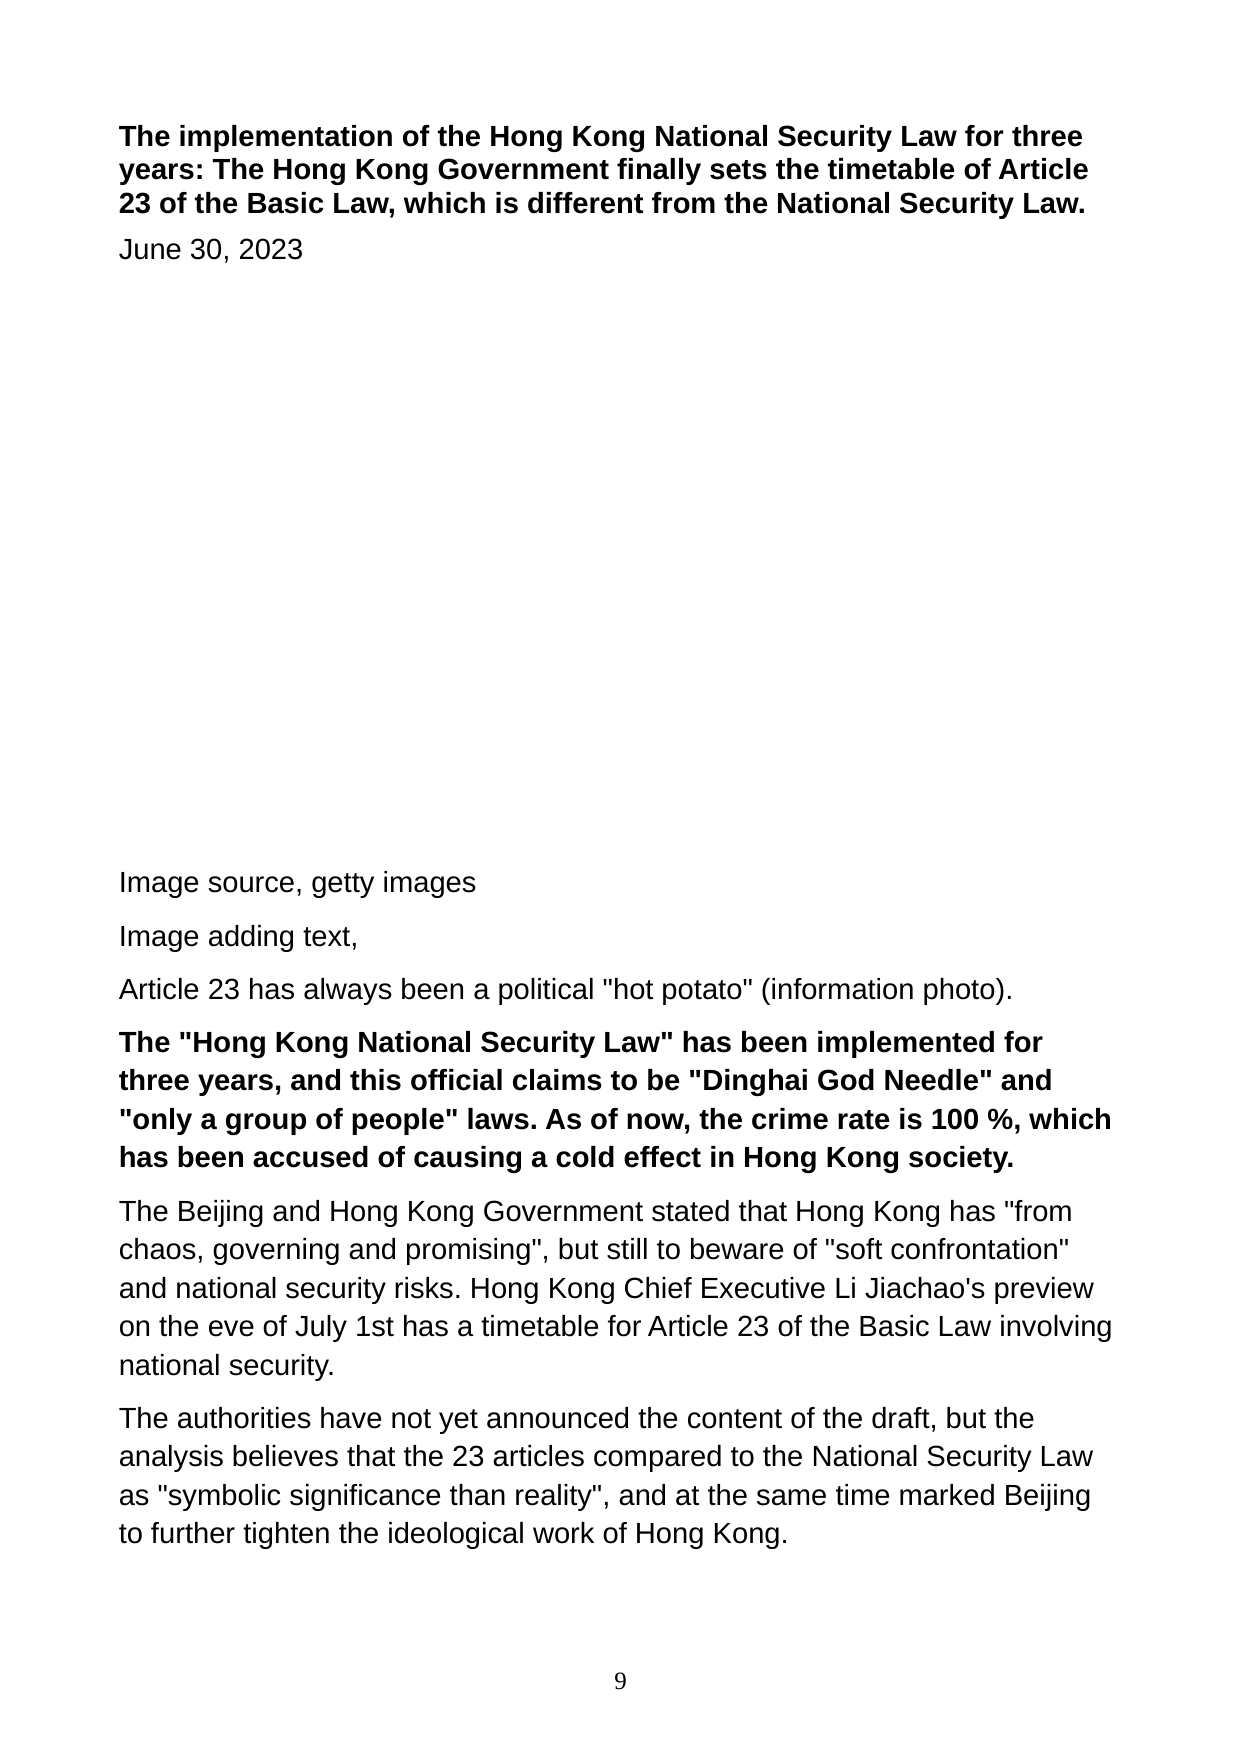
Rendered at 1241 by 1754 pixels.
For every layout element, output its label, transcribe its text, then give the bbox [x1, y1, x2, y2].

text Article 23 has always been a political "hot potato" (information photo). [118, 972, 1122, 1005]
text The Beijing and Hong Kong Government stated that Hong Kong has "from chaos, governing and promising", but still to beware of "soft confrontation" and national security risks. Hong Kong Chief Executive Li Jiachao's preview on the eve of July 1st has a timetable for Article 23 of the Basic Law involving national security. [118, 1194, 1122, 1381]
text June 30, 2023 Image source, getty images [118, 232, 1122, 899]
text The authorities have not yet announced the content of the draft, but the analysis believes that the 23 articles compared to the National Security Law as "symbolic significance than reality", and at the same time marked Beijing to further tighten the ideological work of Hong Kong. [118, 1401, 1122, 1550]
text The "Hong Kong National Security Law" has been implemented for three years, and this official claims to be "Dinghai God Needle" and "only a group of people" laws. As of now, the crime rate is 100 %, which has been accused of causing a cold effect in Hong Kong society. [118, 1025, 1122, 1174]
text Image adding text, [118, 919, 1122, 952]
subtitle The implementation of the Hong Kong National Security Law for three years: The Hong Kong Government finally sets the timetable of Article 23 of the Basic Law, which is different from the National Security Law. [118, 118, 1122, 219]
